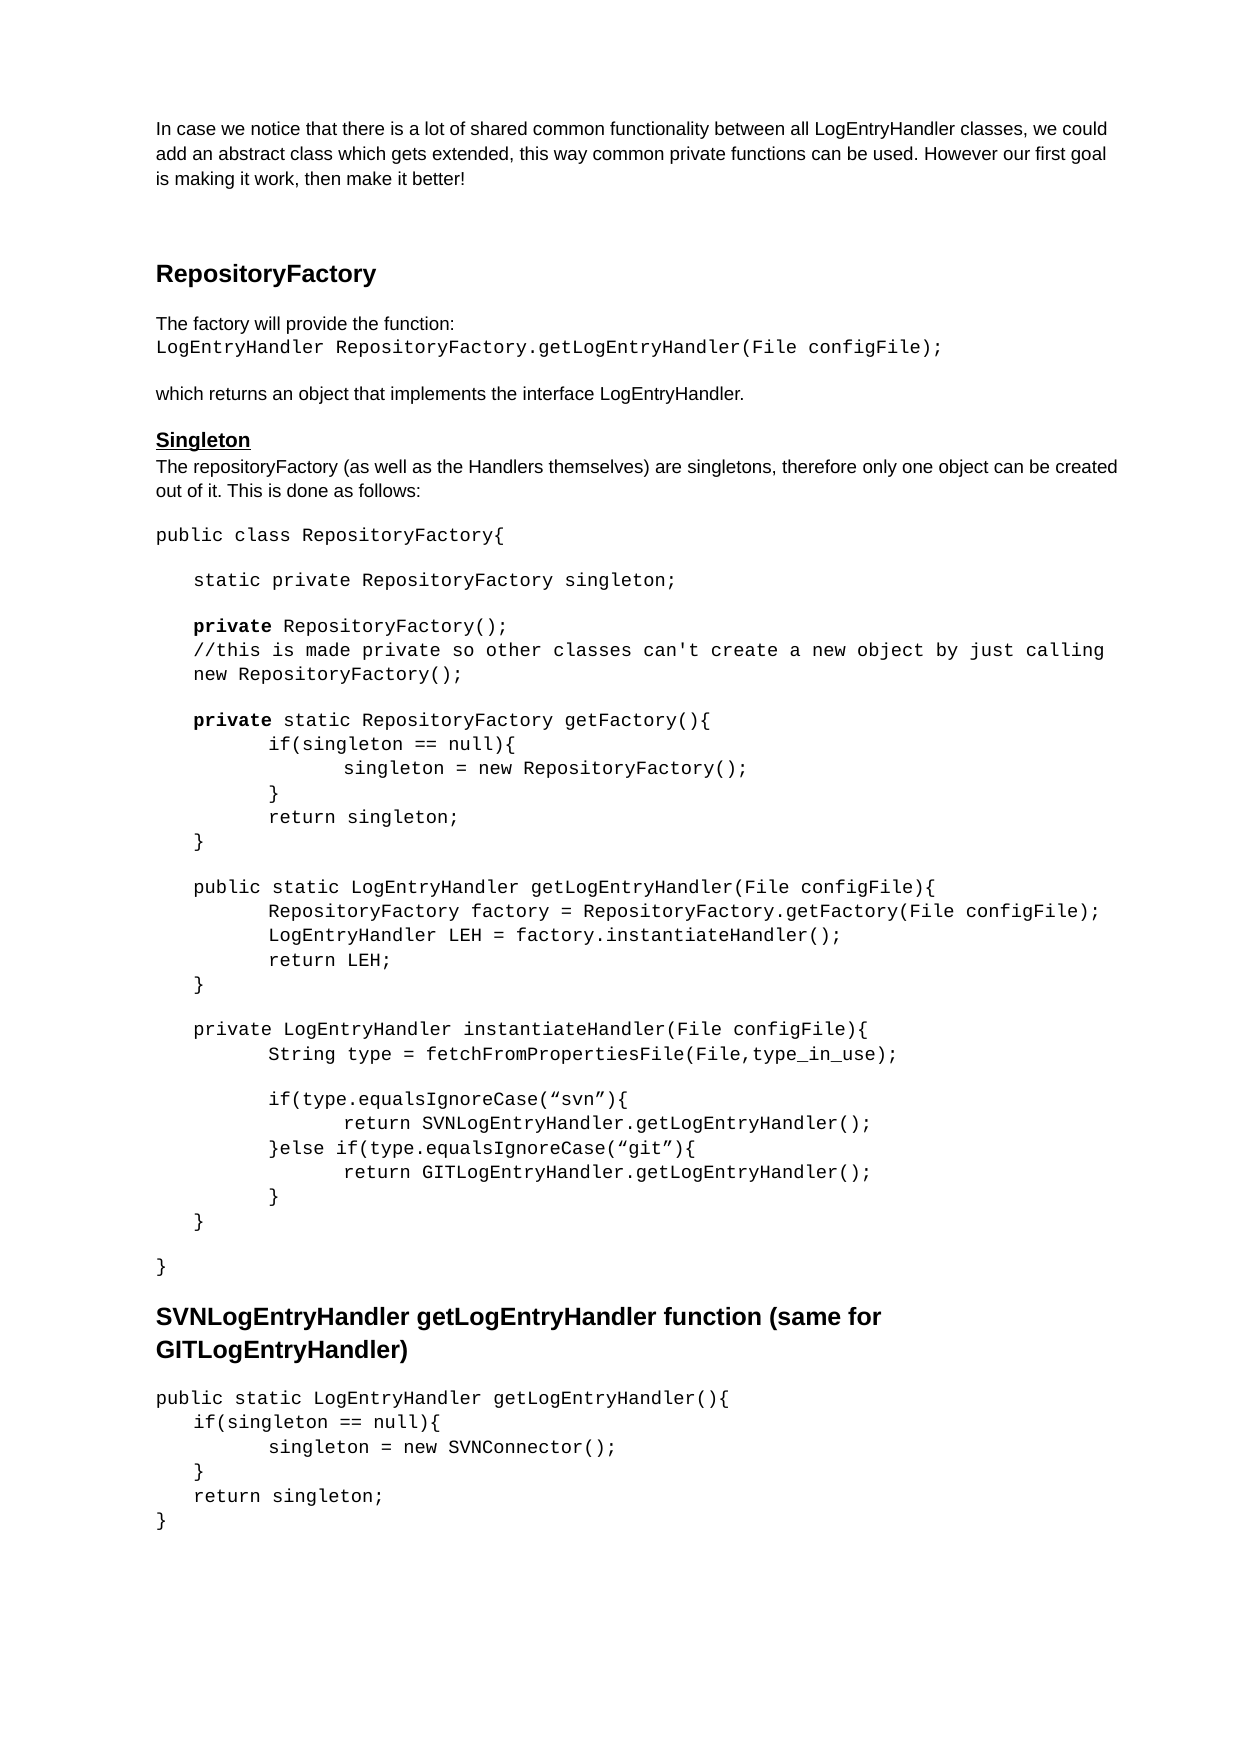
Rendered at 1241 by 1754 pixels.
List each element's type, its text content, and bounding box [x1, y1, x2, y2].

text The factory will provide the function: LogEntryHandler RepositoryFactory.getLogEntryHandler(File configFile); [156, 313, 1122, 359]
text static private RepositoryFactory singleton; [156, 571, 1122, 592]
text private static RepositoryFactory getFactory(){ if(singleton == null){ singleton = new RepositoryFactory(); } return singleton; } [156, 710, 1122, 853]
text SVNLogEntryHandler getLogEntryHandler function (same for GITLogEntryHandler) [156, 1302, 1122, 1364]
text private LogEntryHandler instantiateHandler(File configFile){ String type = fetchFromPropertiesFile(File,type_in_use); [156, 1020, 1122, 1066]
text public static LogEntryHandler getLogEntryHandler(){ if(singleton == null){ singleton = new SVNConnector(); } return singleton; } [156, 1389, 1122, 1532]
text if(type.equalsIgnoreCase(“svn”){ return SVNLogEntryHandler.getLogEntryHandler(); }else if(type.equalsIgnoreCase(“git”){ return GITLogEntryHandler.getLogEntryHandler(); } } [156, 1090, 1122, 1233]
text which returns an object that implements the interface LogEntryHandler. [156, 383, 1122, 404]
text public static LogEntryHandler getLogEntryHandler(File configFile){ RepositoryFactory factory = RepositoryFactory.getFactory(File configFile); LogEntryHandler LEH = factory.instantiateHandler(); return LEH; } [156, 877, 1122, 996]
text Singleton The repositoryFactory (as well as the Handlers themselves) are singletons, therefore only one object can be created out of it. This is done as follows: [156, 428, 1122, 502]
text RepositoryFactory [156, 259, 1122, 288]
text } [156, 1257, 1122, 1278]
text private RepositoryFactory(); //this is made private so other classes can't create a new object by just calling new RepositoryFactory(); [156, 616, 1122, 686]
text public class RepositoryFactory{ [156, 526, 1122, 547]
text In case we notice that there is a lot of shared common functionality between all LogEntryHandler classes, we could add an abstract class which gets extended, this way common private functions can be used. However our first goal is making it work, then make it better! [156, 118, 1122, 189]
